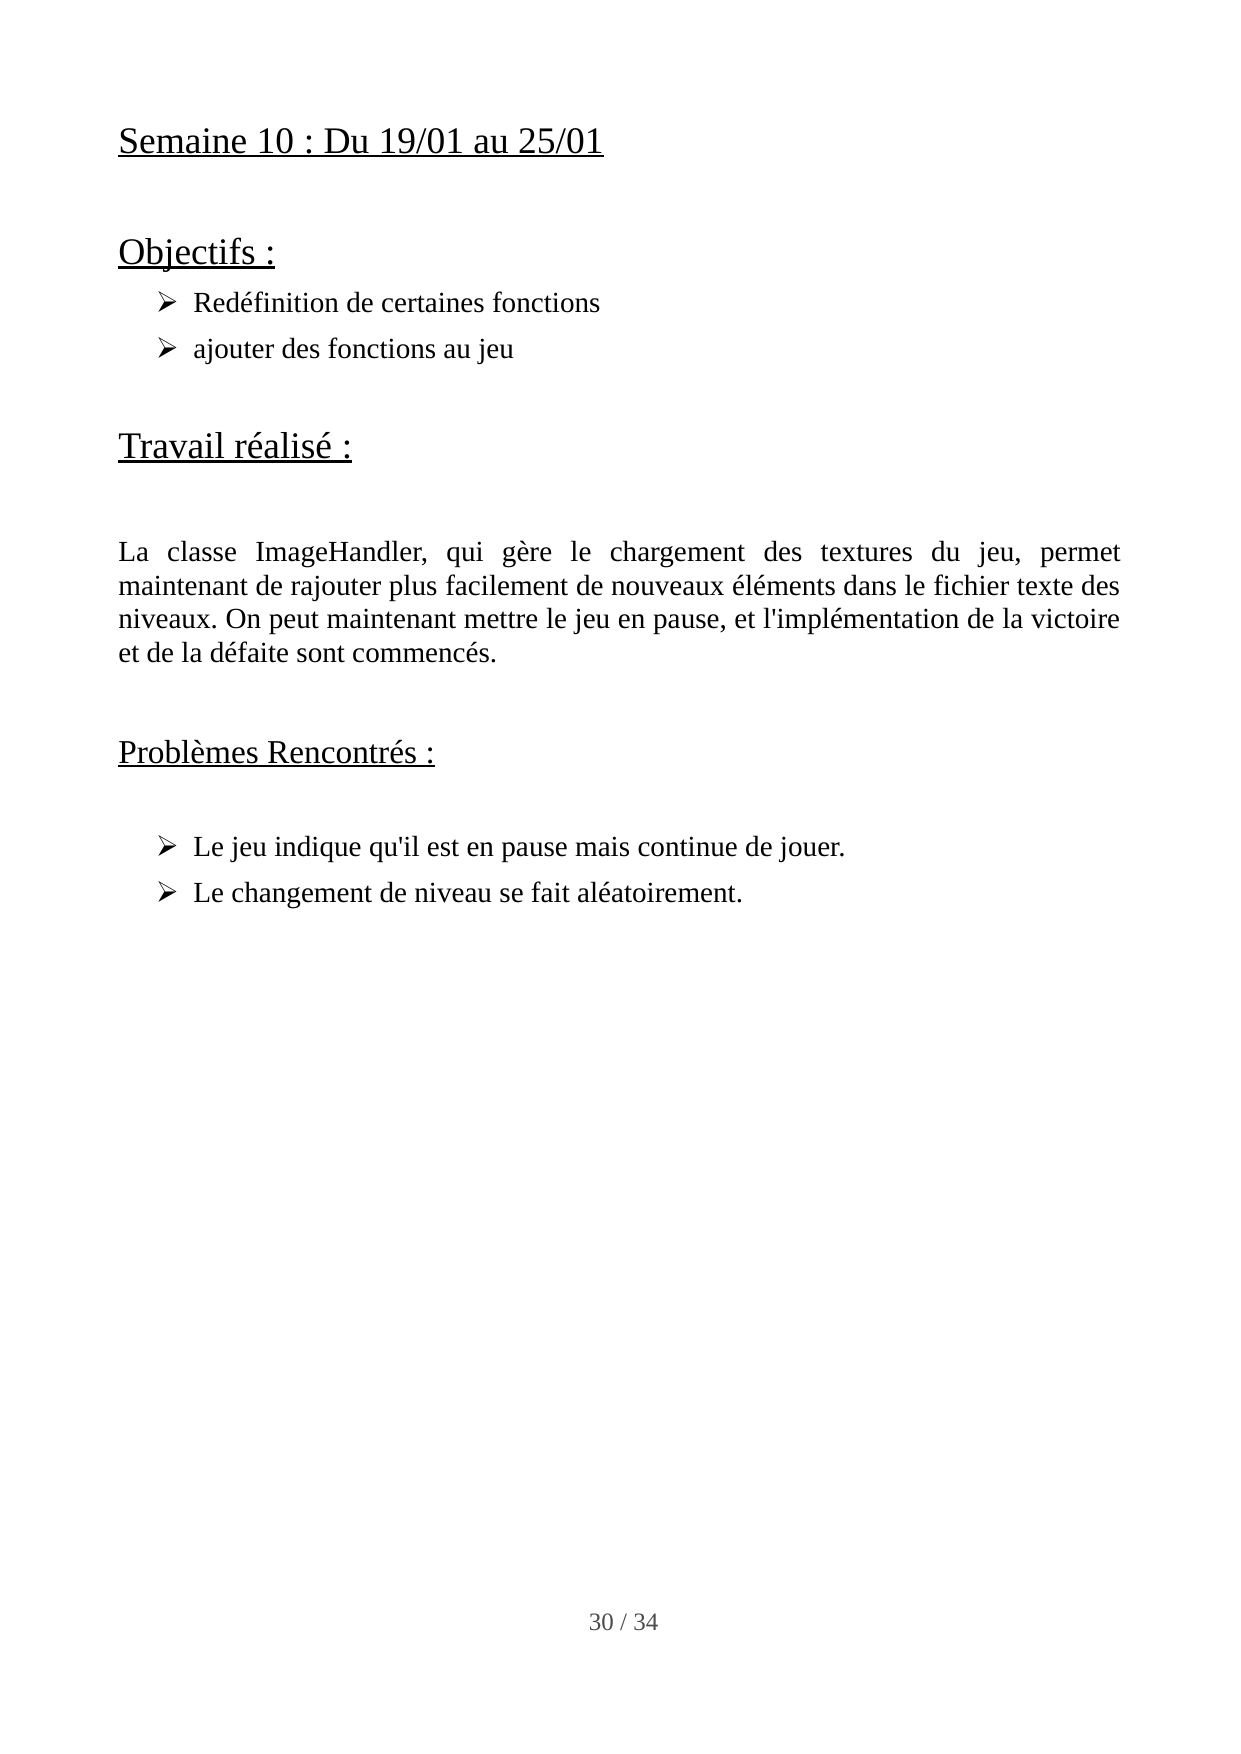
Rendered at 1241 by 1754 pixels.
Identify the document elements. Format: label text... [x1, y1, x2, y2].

text Travail réalisé : [118, 423, 1122, 466]
text Problèmes Rencontrés : [118, 732, 1122, 770]
list Redéfinition de certaines fonctions [156, 285, 1122, 319]
text Semaine 10 : Du 19/01 au 25/01 [118, 118, 1122, 161]
text Objectifs : [118, 229, 1122, 272]
list Le jeu indique qu'il est en pause mais continue de jouer. [156, 829, 1122, 863]
list ajouter des fonctions au jeu [156, 331, 1122, 365]
list Le changement de niveau se fait aléatoirement. [156, 875, 1122, 909]
text La classe ImageHandler, qui gère le chargement des textures du jeu, permet maintenant de rajouter plus facilement de nouveaux éléments dans le fichier texte des niveaux. On peut maintenant mettre le jeu en pause, et l'implémentation de la victoire et de la défaite sont commencés. [118, 534, 1122, 669]
